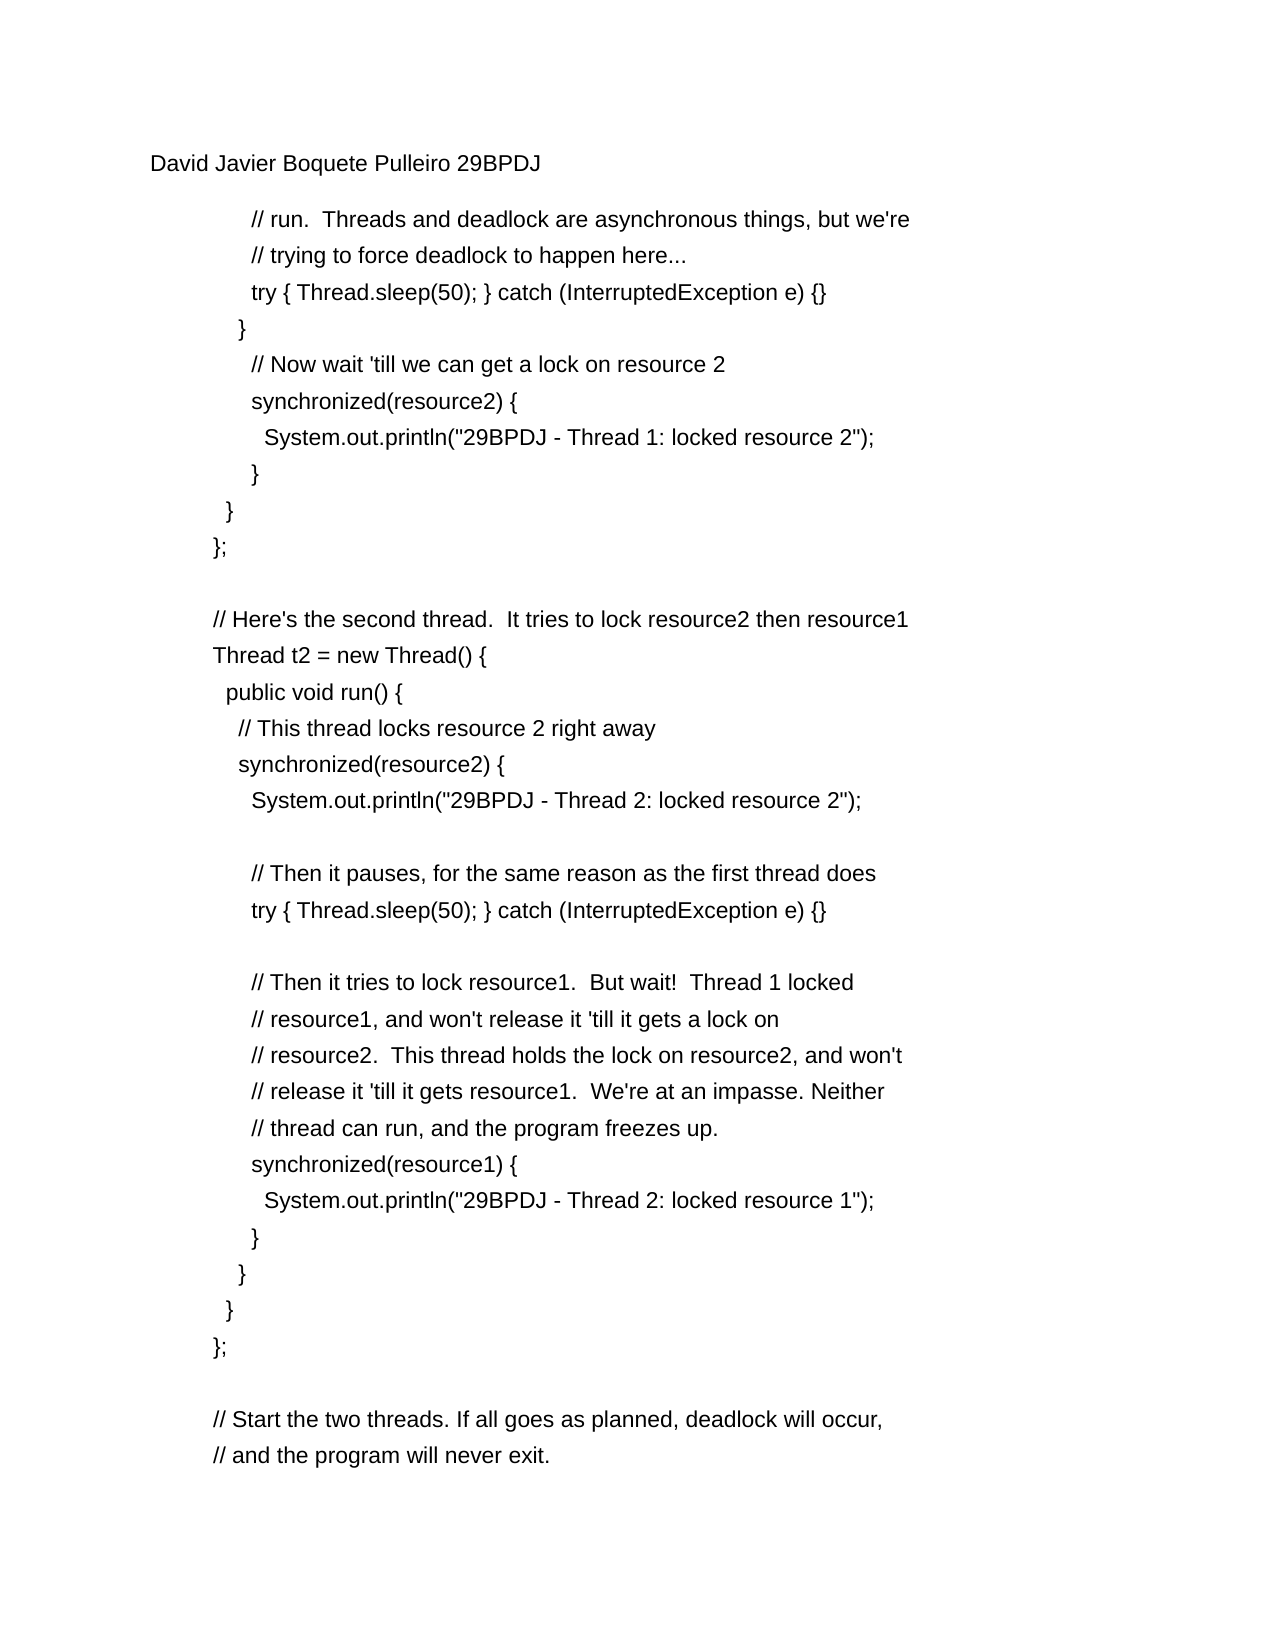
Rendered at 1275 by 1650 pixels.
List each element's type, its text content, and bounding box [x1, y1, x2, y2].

text } [187, 497, 1125, 523]
text } [187, 315, 1125, 341]
text } [187, 1260, 1125, 1286]
text // thread can run, and the program freezes up. [187, 1115, 1125, 1141]
text } [187, 1296, 1125, 1323]
text // resource1, and won't release it 'till it gets a lock on [187, 1006, 1125, 1032]
text // release it 'till it gets resource1. We're at an impasse. Neither [187, 1078, 1125, 1105]
text try { Thread.sleep(50); } catch (InterruptedException e) {} [187, 897, 1125, 923]
text // run. Threads and deadlock are asynchronous things, but we're [187, 206, 1125, 232]
text // This thread locks resource 2 right away [187, 715, 1125, 741]
text }; [187, 1333, 1125, 1359]
text public void run() { [187, 678, 1125, 705]
text System.out.println("29BPDJ - Thread 2: locked resource 1"); [187, 1187, 1125, 1214]
text synchronized(resource2) { [187, 751, 1125, 777]
text try { Thread.sleep(50); } catch (InterruptedException e) {} [187, 278, 1125, 305]
text System.out.println("29BPDJ - Thread 2: locked resource 2"); [187, 787, 1125, 814]
text // Then it tries to lock resource1. But wait! Thread 1 locked [187, 969, 1125, 996]
text // Here's the second thread. It tries to lock resource2 then resource1 [187, 606, 1125, 632]
text } [187, 1224, 1125, 1250]
text // Now wait 'till we can get a lock on resource 2 [187, 351, 1125, 378]
text // Then it pauses, for the same reason as the first thread does [187, 860, 1125, 887]
text // resource2. This thread holds the lock on resource2, and won't [187, 1042, 1125, 1068]
text System.out.println("29BPDJ - Thread 1: locked resource 2"); [187, 424, 1125, 450]
text }; [187, 533, 1125, 559]
text // trying to force deadlock to happen here... [187, 242, 1125, 268]
text } [187, 460, 1125, 487]
text Thread t2 = new Thread() { [187, 642, 1125, 668]
text // and the program will never exit. [187, 1442, 1125, 1468]
text synchronized(resource2) { [187, 388, 1125, 414]
text // Start the two threads. If all goes as planned, deadlock will occur, [187, 1406, 1125, 1432]
text synchronized(resource1) { [187, 1151, 1125, 1177]
